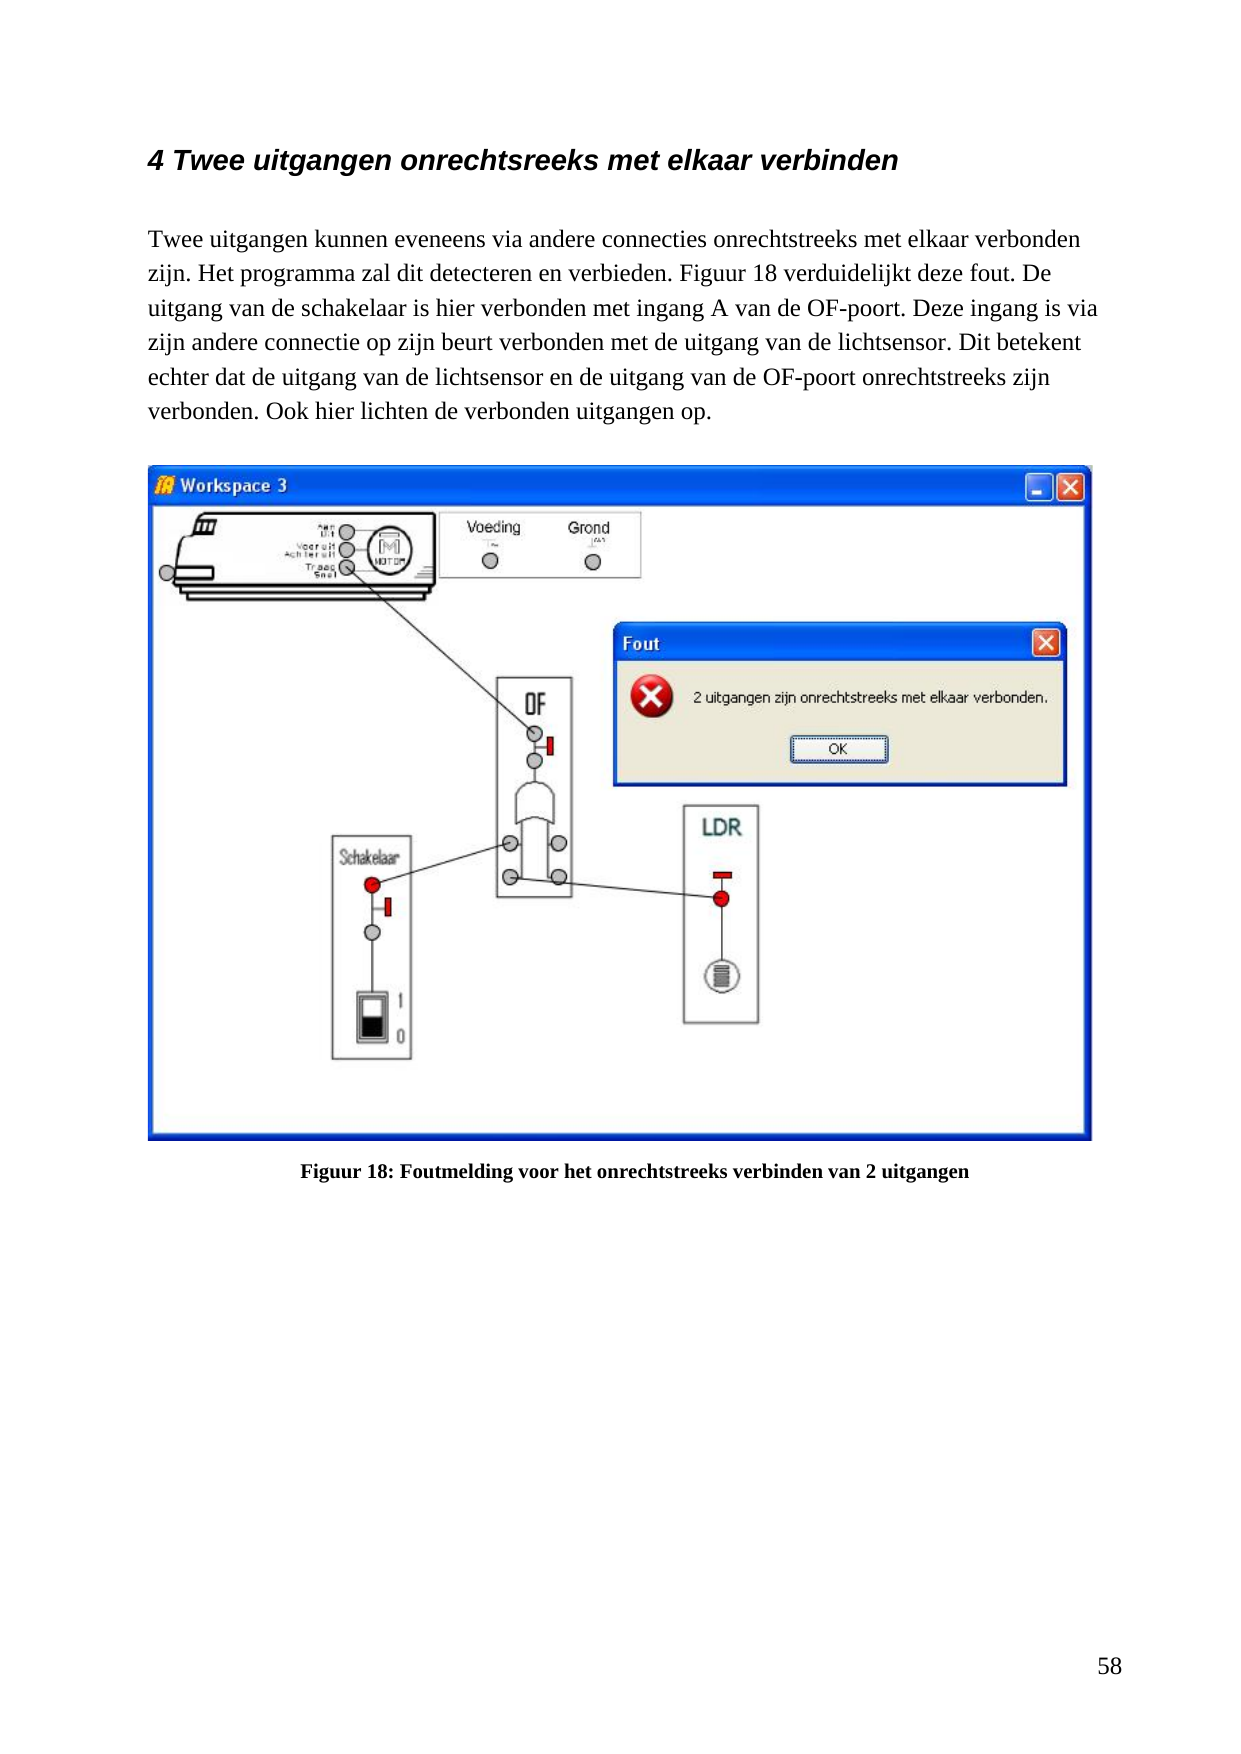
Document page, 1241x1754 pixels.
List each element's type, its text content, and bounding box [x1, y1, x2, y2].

picture [147, 465, 1093, 1141]
text 4 Twee uitgangen onrechtsreeks met elkaar verbinden [148, 143, 1122, 177]
text Figuur 18: Foutmelding voor het onrechtstreeks verbinden van 2 uitgangen [148, 1159, 1122, 1183]
text Twee uitgangen kunnen eveneens via andere connecties onrechtstreeks met elkaar verbonden zijn. Het programma zal dit detecteren en verbieden. Figuur 18 verduidelijkt deze fout. De uitgang van de schakelaar is hier verbonden met ingang A van de OF-poort. Deze ingang is via zijn andere connectie op zijn beurt verbonden met de uitgang van de lichtsensor. Dit betekent echter dat de uitgang van de lichtsensor en de uitgang van de OF-poort onrechtstreeks zijn verbonden. Ook hier lichten de verbonden uitgangen op. [148, 224, 1122, 425]
